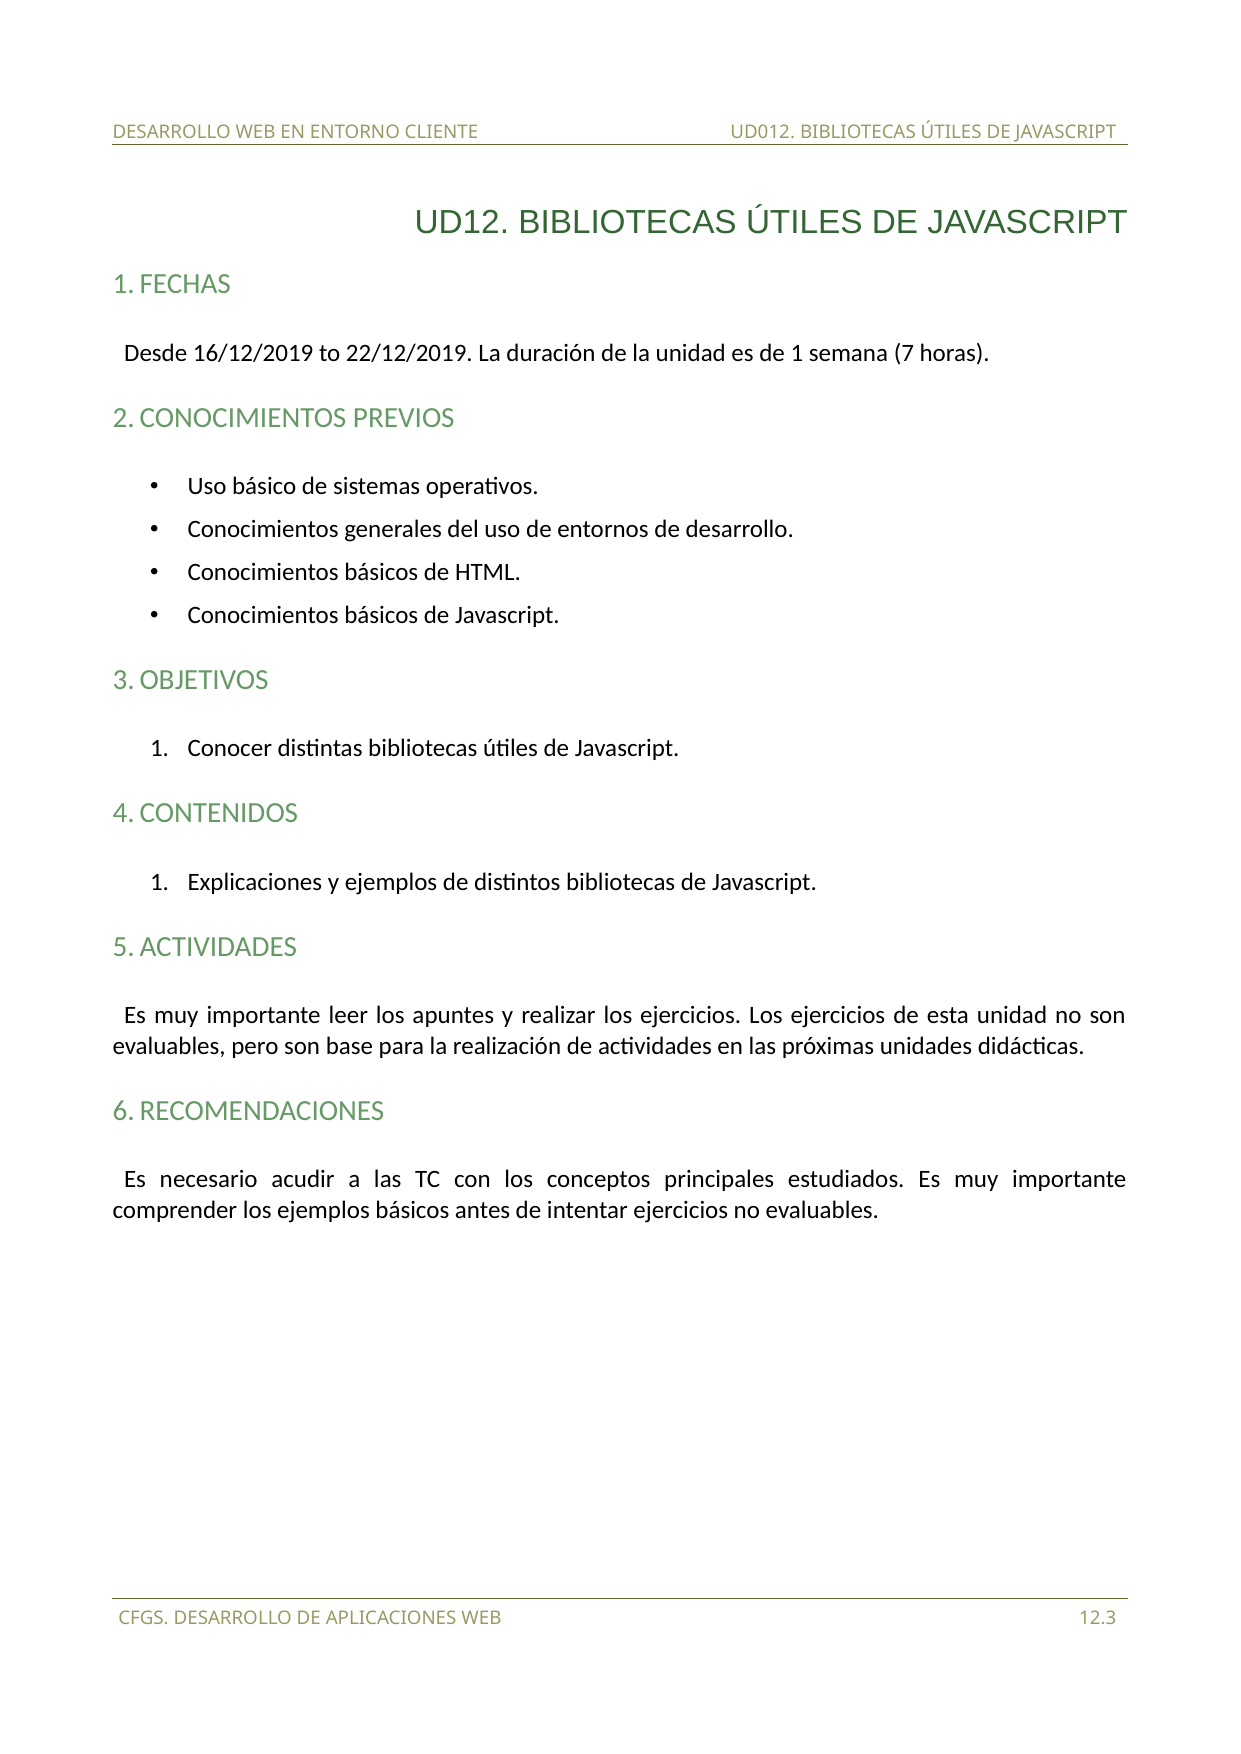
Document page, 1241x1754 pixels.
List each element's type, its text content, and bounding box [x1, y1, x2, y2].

text UD12. Bibliotecas útiles de Javascript [112, 202, 1128, 240]
list Explicaciones y ejemplos de distintos bibliotecas de Javascript. [150, 866, 1128, 896]
subtitle Conocimientos previos [112, 399, 1128, 434]
list Conocimientos básicos de HTML. [150, 556, 1128, 587]
list Conocimientos generales del uso de entornos de desarrollo. [150, 513, 1128, 544]
subtitle Actividades [112, 928, 1128, 963]
subtitle Contenidos [112, 794, 1128, 830]
text Desde 16/12/2019 to 22/12/2019. La duración de la unidad es de 1 semana (7 horas). [112, 337, 1128, 367]
list Uso básico de sistemas operativos. [150, 470, 1128, 501]
text Es necesario acudir a las TC con los conceptos principales estudiados. Es muy importante comprender los ejemplos básicos antes de intentar ejercicios no evaluables. [112, 1163, 1128, 1224]
list Conocer distintas bibliotecas útiles de Javascript. [150, 732, 1128, 763]
list Conocimientos básicos de Javascript. [150, 599, 1128, 629]
text Es muy importante leer los apuntes y realizar los ejercicios. Los ejercicios de esta unidad no son evaluables, pero son base para la realización de actividades en las próximas unidades didácticas. [112, 999, 1128, 1060]
subtitle Recomendaciones [112, 1092, 1128, 1127]
subtitle Objetivos [112, 661, 1128, 696]
subtitle Fechas [112, 265, 1128, 301]
